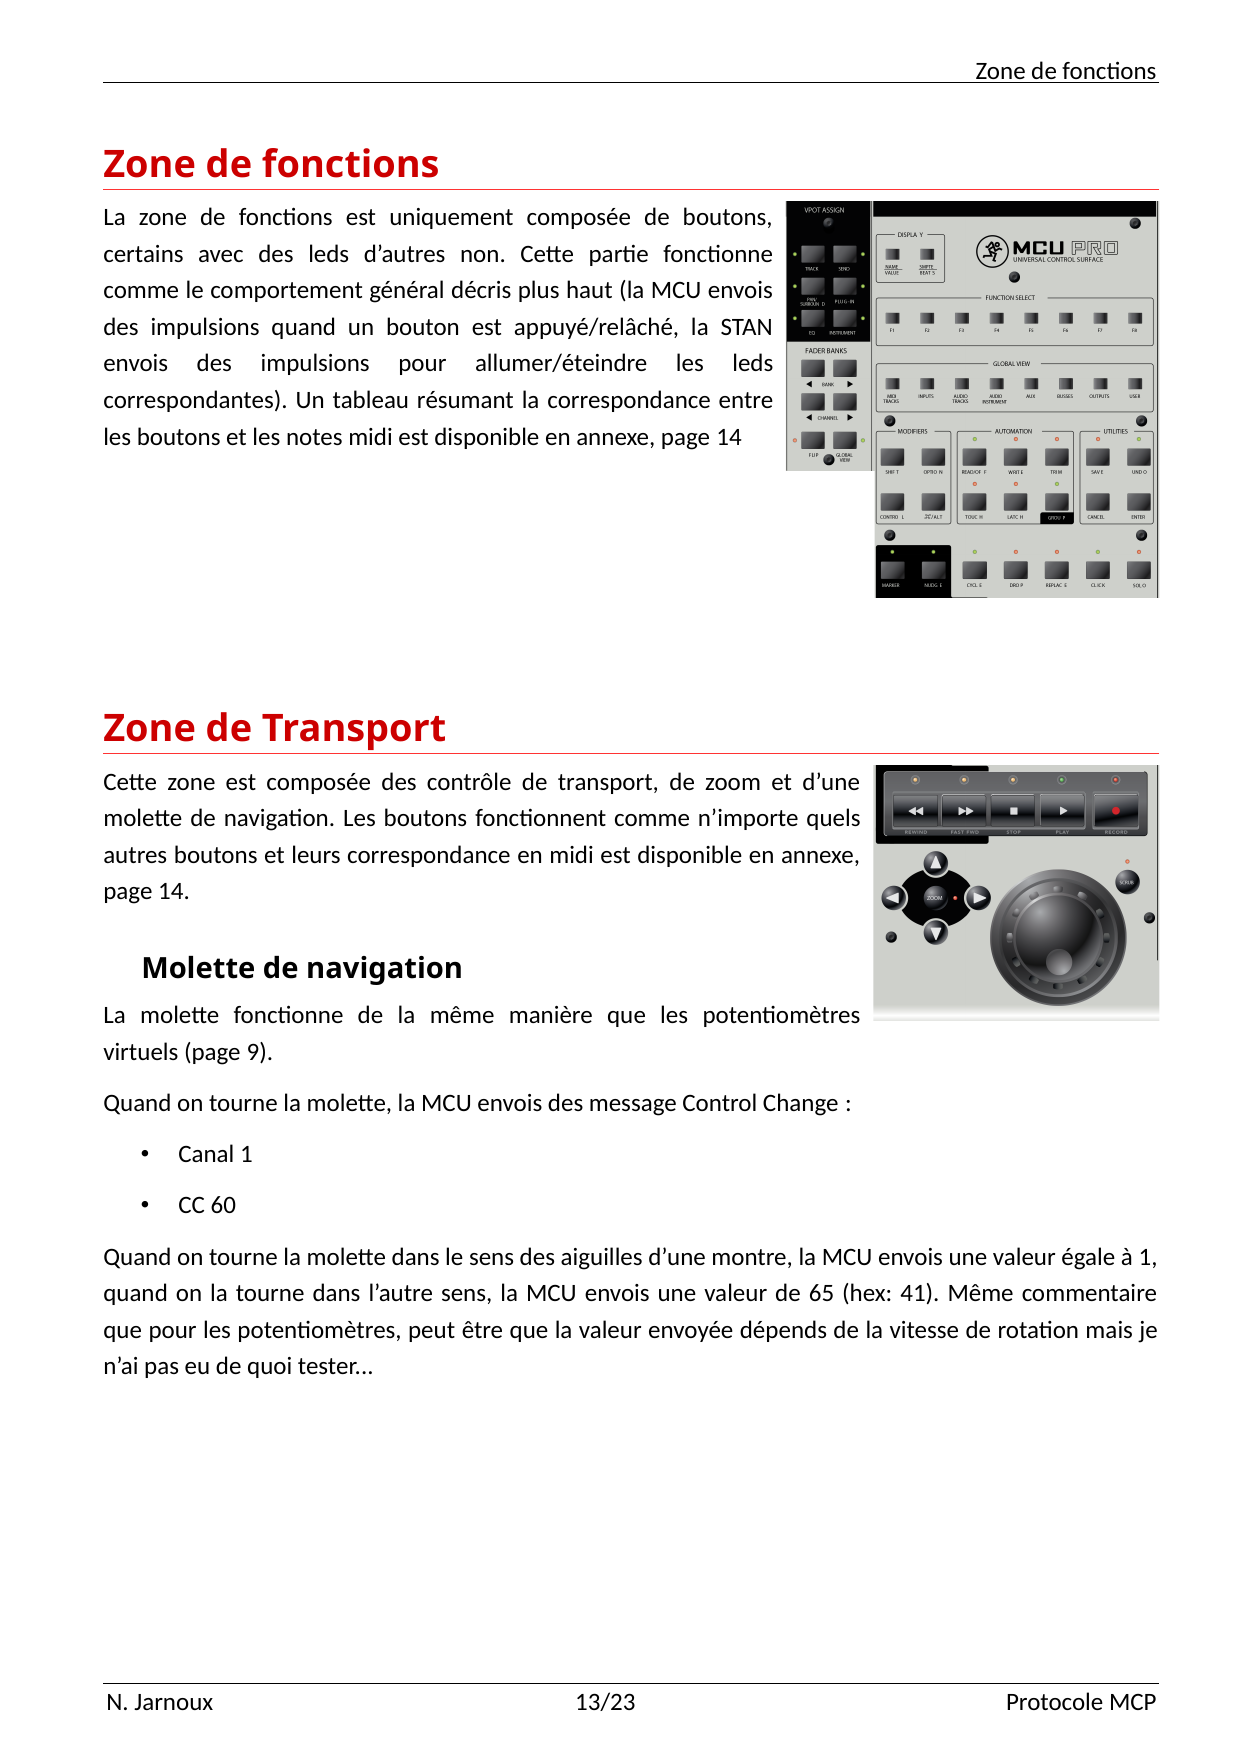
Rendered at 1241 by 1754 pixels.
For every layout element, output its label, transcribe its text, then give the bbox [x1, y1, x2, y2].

text La molette fonctionne de la même manière que les potentiomètres virtuels (page 8). [103, 999, 1159, 1067]
subtitle Zone de Transport [103, 701, 1159, 753]
picture [785, 201, 1160, 598]
text Quand on tourne la molette dans le sens des aiguilles d’une montre, la MCU envois une valeur égale à 1, quand on la tourne dans l’autre sens, la MCU envois une valeur de 65 (hex: 41). Même commentaire que pour les potentiomètres, peut être que la valeur envoyée dépends de la vitesse de rotation mais je n’ai pas eu de quoi tester... [103, 1241, 1159, 1381]
text Cette zone est composée des contrôle de transport, de zoom et d’une molette de navigation. Les boutons fonctionnent comme n’importe quels autres boutons et leurs correspondance en midi est disponible en annexe, page 13. [103, 766, 873, 906]
picture [873, 765, 1160, 1021]
text Quand on tourne la molette, la MCU envois des message Control Change : [103, 1087, 1159, 1118]
list CC 60 [141, 1189, 1159, 1220]
subtitle Molette de navigation [141, 947, 873, 987]
list Canal 1 [141, 1138, 1159, 1169]
subtitle Zone de fonctions [103, 137, 1159, 189]
text La zone de fonctions est uniquement composée de boutons, certains avec des leds d’autres non. Cette partie fonctionne comme le comportement général décris plus haut (la MCU envois des impulsions quand un bouton est appuyé/relâché, la STAN envois des impulsions pour allumer/éteindre les leds correspondantes). Un tableau résumant la correspondance entre les boutons et les notes midi est disponible en annexe, page 13 [103, 201, 785, 451]
